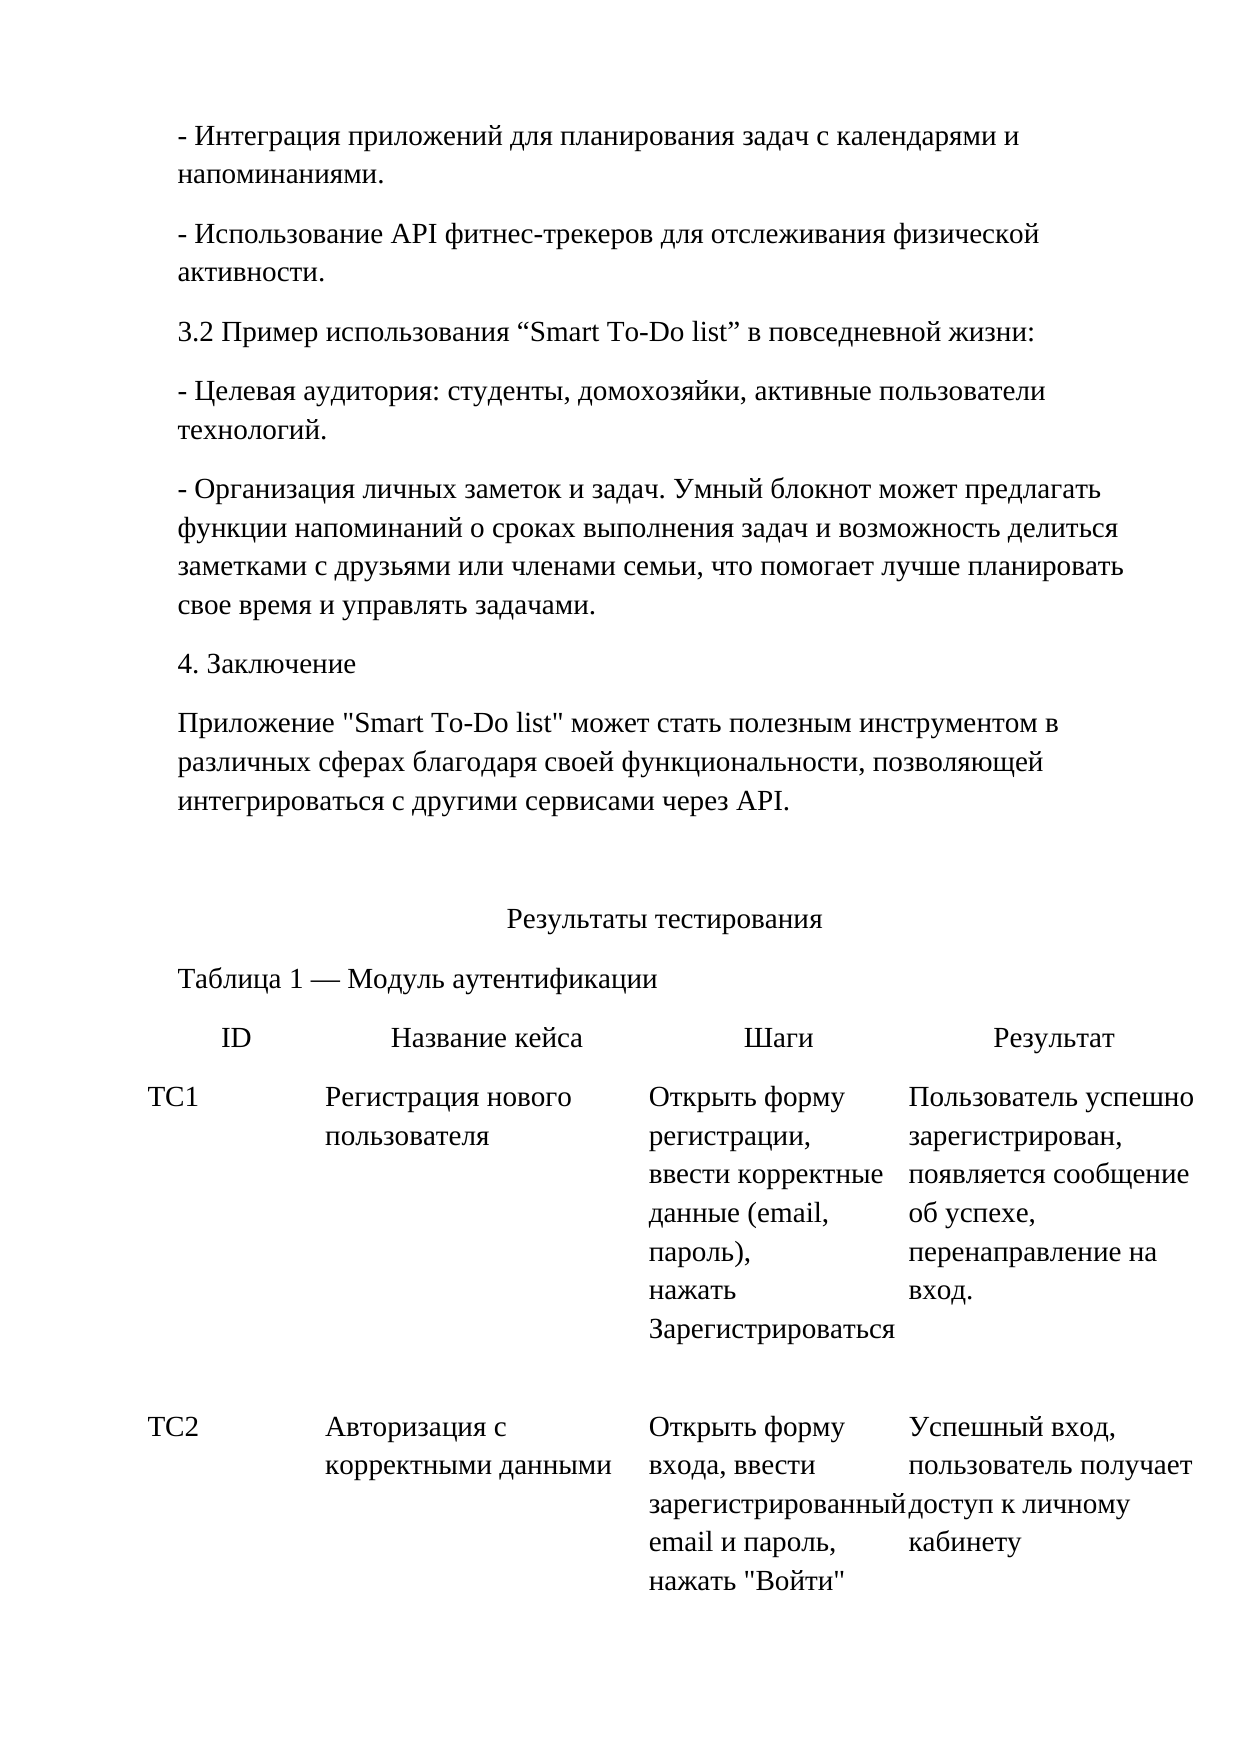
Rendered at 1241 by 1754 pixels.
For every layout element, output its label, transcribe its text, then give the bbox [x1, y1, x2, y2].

text - Организация личных заметок и задач. Умный блокнот может предлагать функции напоминаний о сроках выполнения задач и возможность делиться заметками с друзьями или членами семьи, что помогает лучше планировать свое время и управлять задачами. [177, 471, 1152, 620]
table_cell ТС2 [147, 1409, 325, 1622]
text Таблица 1 — Модуль аутентификации [177, 961, 1152, 994]
table_cell Успешный вход, пользователь получает доступ к личному кабинету [908, 1409, 1199, 1622]
table_cell Открыть форму регистрации, ввести корректные данные (email, пароль), нажать Зарегистрироваться [649, 1080, 908, 1409]
table_cell Пользователь успешно зарегистрирован, появляется сообщение об успехе, перенаправление на вход. [908, 1080, 1199, 1409]
table_cell Авторизация с корректными данными [325, 1409, 648, 1622]
table_cell ТС1 [147, 1080, 325, 1409]
table_header Результат [908, 1020, 1199, 1079]
text Результаты тестирования [177, 901, 1152, 935]
text - Интеграция приложений для планирования задач с календарями и напоминаниями. [177, 118, 1152, 190]
table_header Название кейса [325, 1020, 648, 1079]
table_header ID [147, 1020, 325, 1079]
table_cell Регистрация нового пользователя [325, 1080, 648, 1409]
text - Использование API фитнес-трекеров для отслеживания физической активности. [177, 216, 1152, 288]
text 3.2 Пример использования “Smart To-Do list” в повседневной жизни: [177, 314, 1152, 347]
text 4. Заключение [177, 646, 1152, 680]
text - Целевая аудитория: студенты, домохозяйки, активные пользователи технологий. [177, 373, 1152, 445]
table_header Шаги [649, 1020, 908, 1079]
table_cell Открыть форму входа, ввести зарегистрированный email и пароль, нажать "Войти" [649, 1409, 908, 1622]
text Приложение "Smart To-Do list" может стать полезным инструментом в различных сферах благодаря своей функциональности, позволяющей интегрироваться с другими сервисами через API. [177, 706, 1152, 816]
